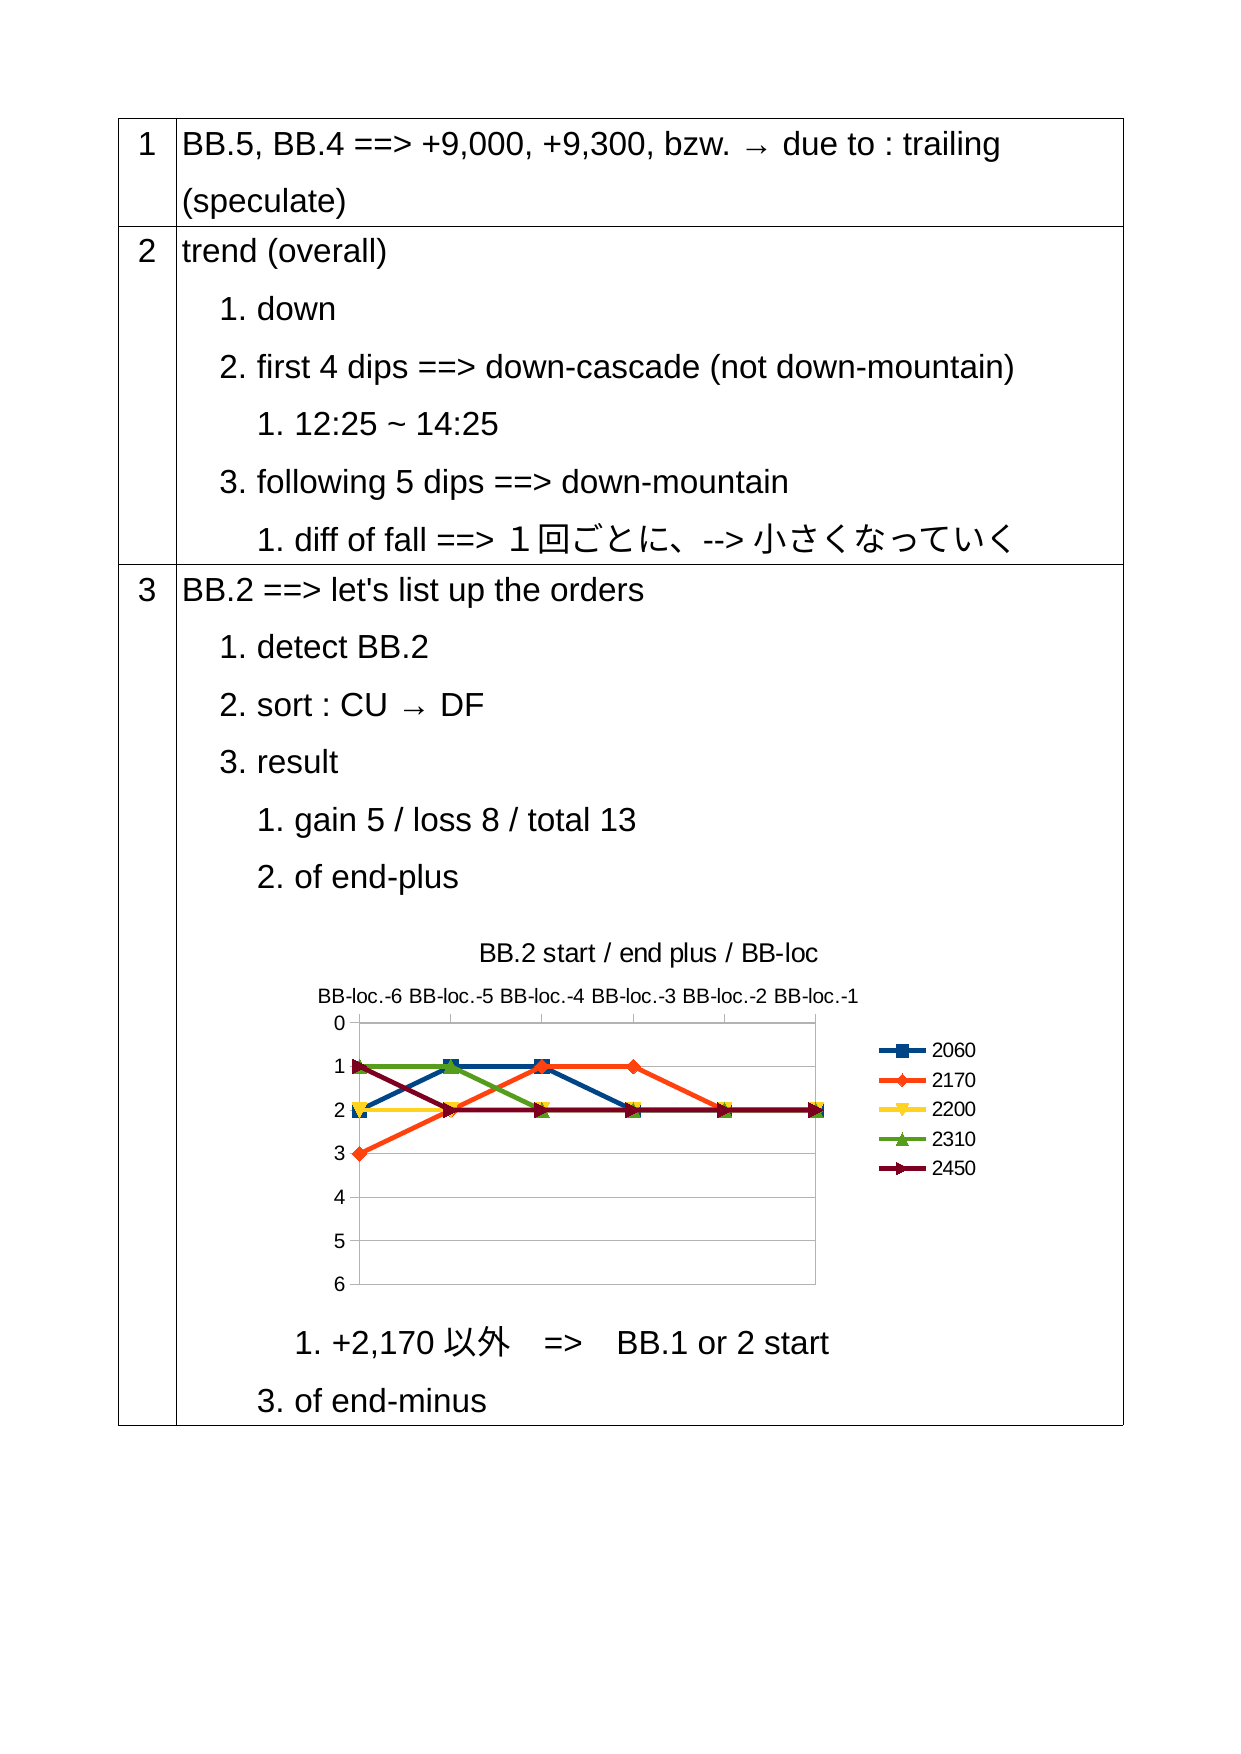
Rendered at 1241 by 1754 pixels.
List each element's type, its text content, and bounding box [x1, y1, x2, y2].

table_cell trend (overall) down first 4 dips ==> down-cascade (not down-mountain) 12:25 ~ 14:25 following 5 dips ==> down-mountain diff of fall ==> １回ごとに、--> 小さくなっていく [177, 227, 1123, 564]
table_header 1 [119, 119, 176, 226]
table_cell 2 [119, 227, 176, 564]
table_header BB.5, BB.4 ==> +9,000, +9,300, bzw. → due to : trailing (speculate) [177, 119, 1123, 226]
table_cell BB.2 ==> let's list up the orders detect BB.2 sort : CU → DF result gain 5 / loss 8 / total 13 of end-plus +2,170 以外 => BB.1 or 2 start of end-minus -530 以外 => BB.3 or 4 start [177, 565, 1123, 1425]
table_cell 3 [119, 565, 176, 1425]
